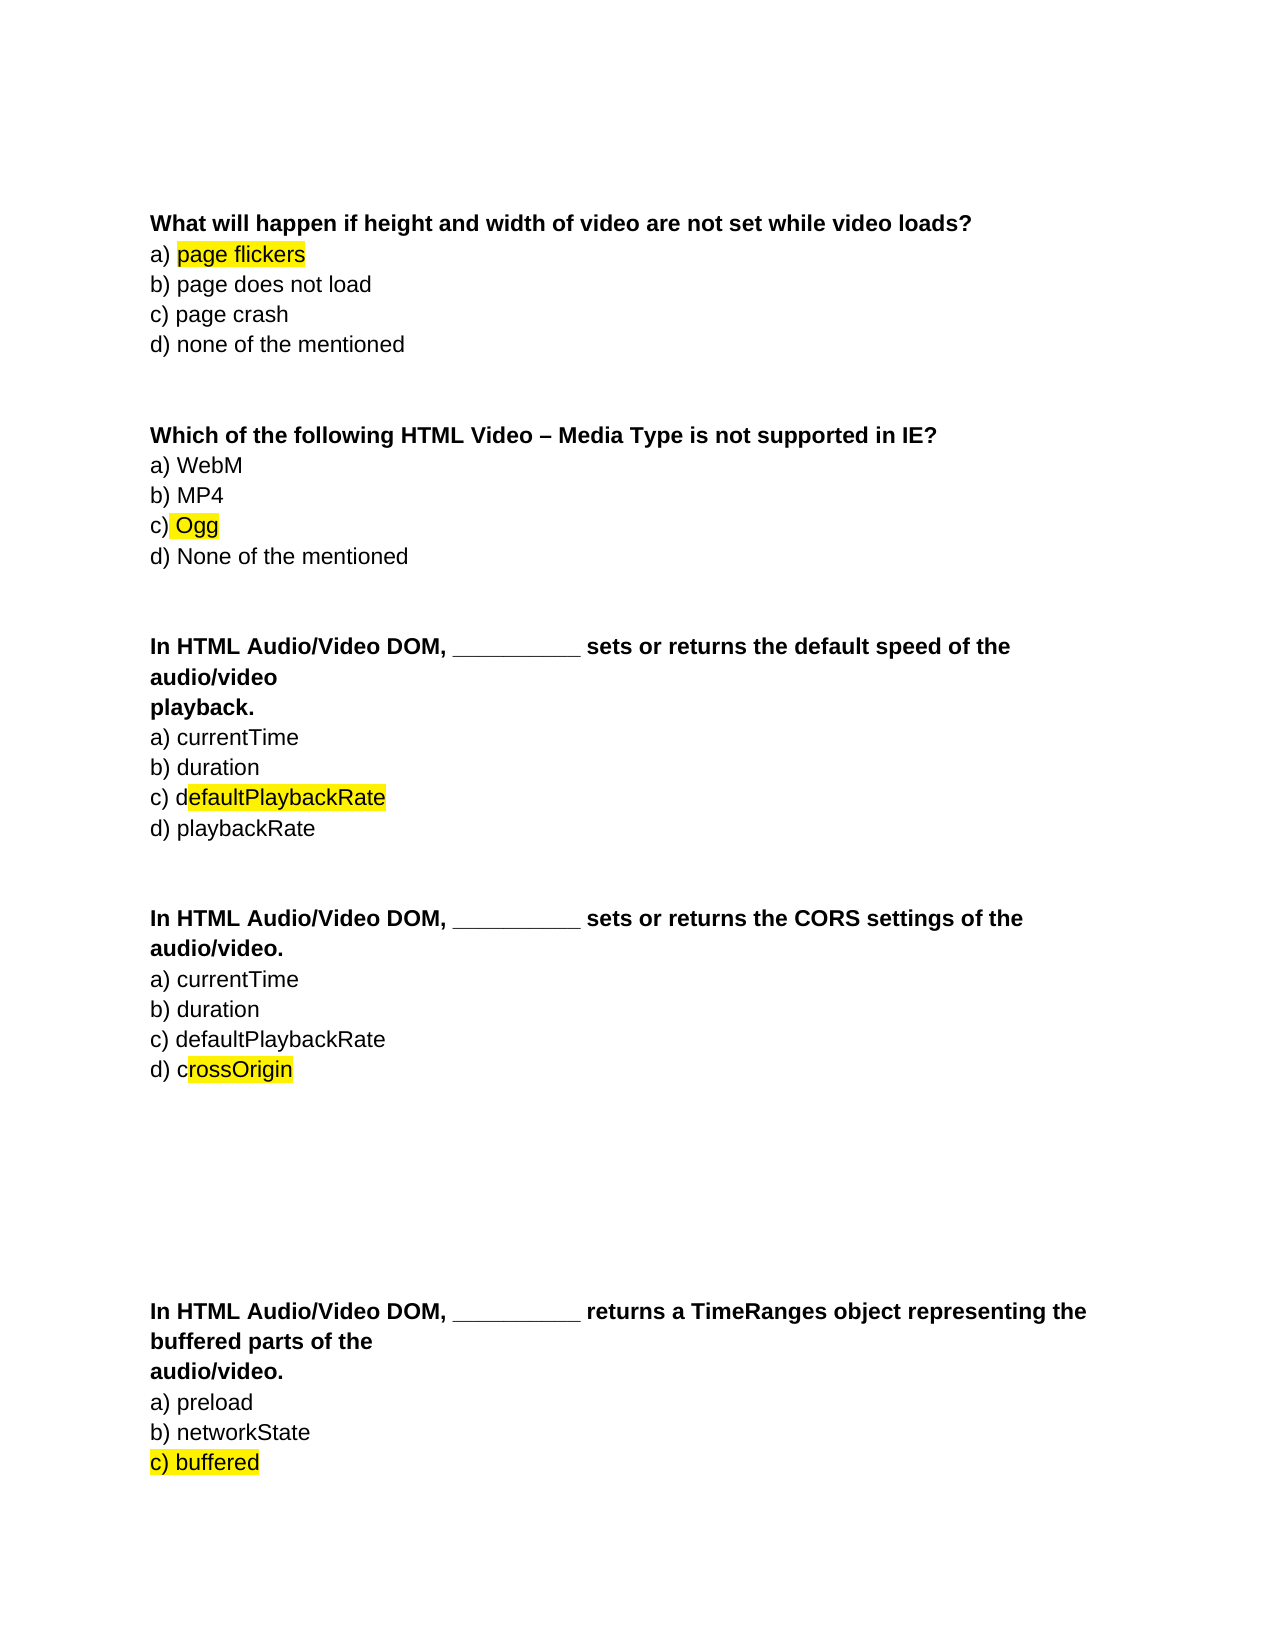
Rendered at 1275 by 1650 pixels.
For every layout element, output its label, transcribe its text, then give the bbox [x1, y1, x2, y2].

text b) page does not load [150, 271, 1125, 297]
text c) buffered [150, 1449, 1125, 1475]
text a) currentTime [150, 724, 1125, 750]
text c) page crash [150, 301, 1125, 327]
text a) WebM [150, 452, 1125, 478]
text c) defaultPlaybackRate [150, 1026, 1125, 1052]
text d) crossOrigin [150, 1056, 1125, 1083]
text c) defaultPlaybackRate [150, 784, 1125, 811]
text What will happen if height and width of video are not set while video loads? [150, 210, 1125, 237]
text playback. [150, 694, 1125, 720]
text b) duration [150, 754, 1125, 781]
text In HTML Audio/Video DOM, __________ returns a TimeRanges object representing the [150, 1298, 1125, 1324]
text b) duration [150, 996, 1125, 1022]
text a) currentTime [150, 966, 1125, 992]
text d) playbackRate [150, 814, 1125, 841]
text buffered parts of the [150, 1328, 1125, 1354]
text Which of the following HTML Video – Media Type is not supported in IE? [150, 422, 1125, 448]
text d) none of the mentioned [150, 331, 1125, 358]
text In HTML Audio/Video DOM, __________ sets or returns the default speed of the audio/video [150, 633, 1125, 690]
text a) page flickers [150, 241, 1125, 267]
text b) MP4 [150, 482, 1125, 509]
text audio/video. [150, 1358, 1125, 1385]
text a) preload [150, 1388, 1125, 1415]
text d) None of the mentioned [150, 543, 1125, 569]
text c) Ogg [150, 512, 1125, 539]
text b) networkState [150, 1419, 1125, 1445]
text In HTML Audio/Video DOM, __________ sets or returns the CORS settings of the audio/video. [150, 905, 1125, 962]
